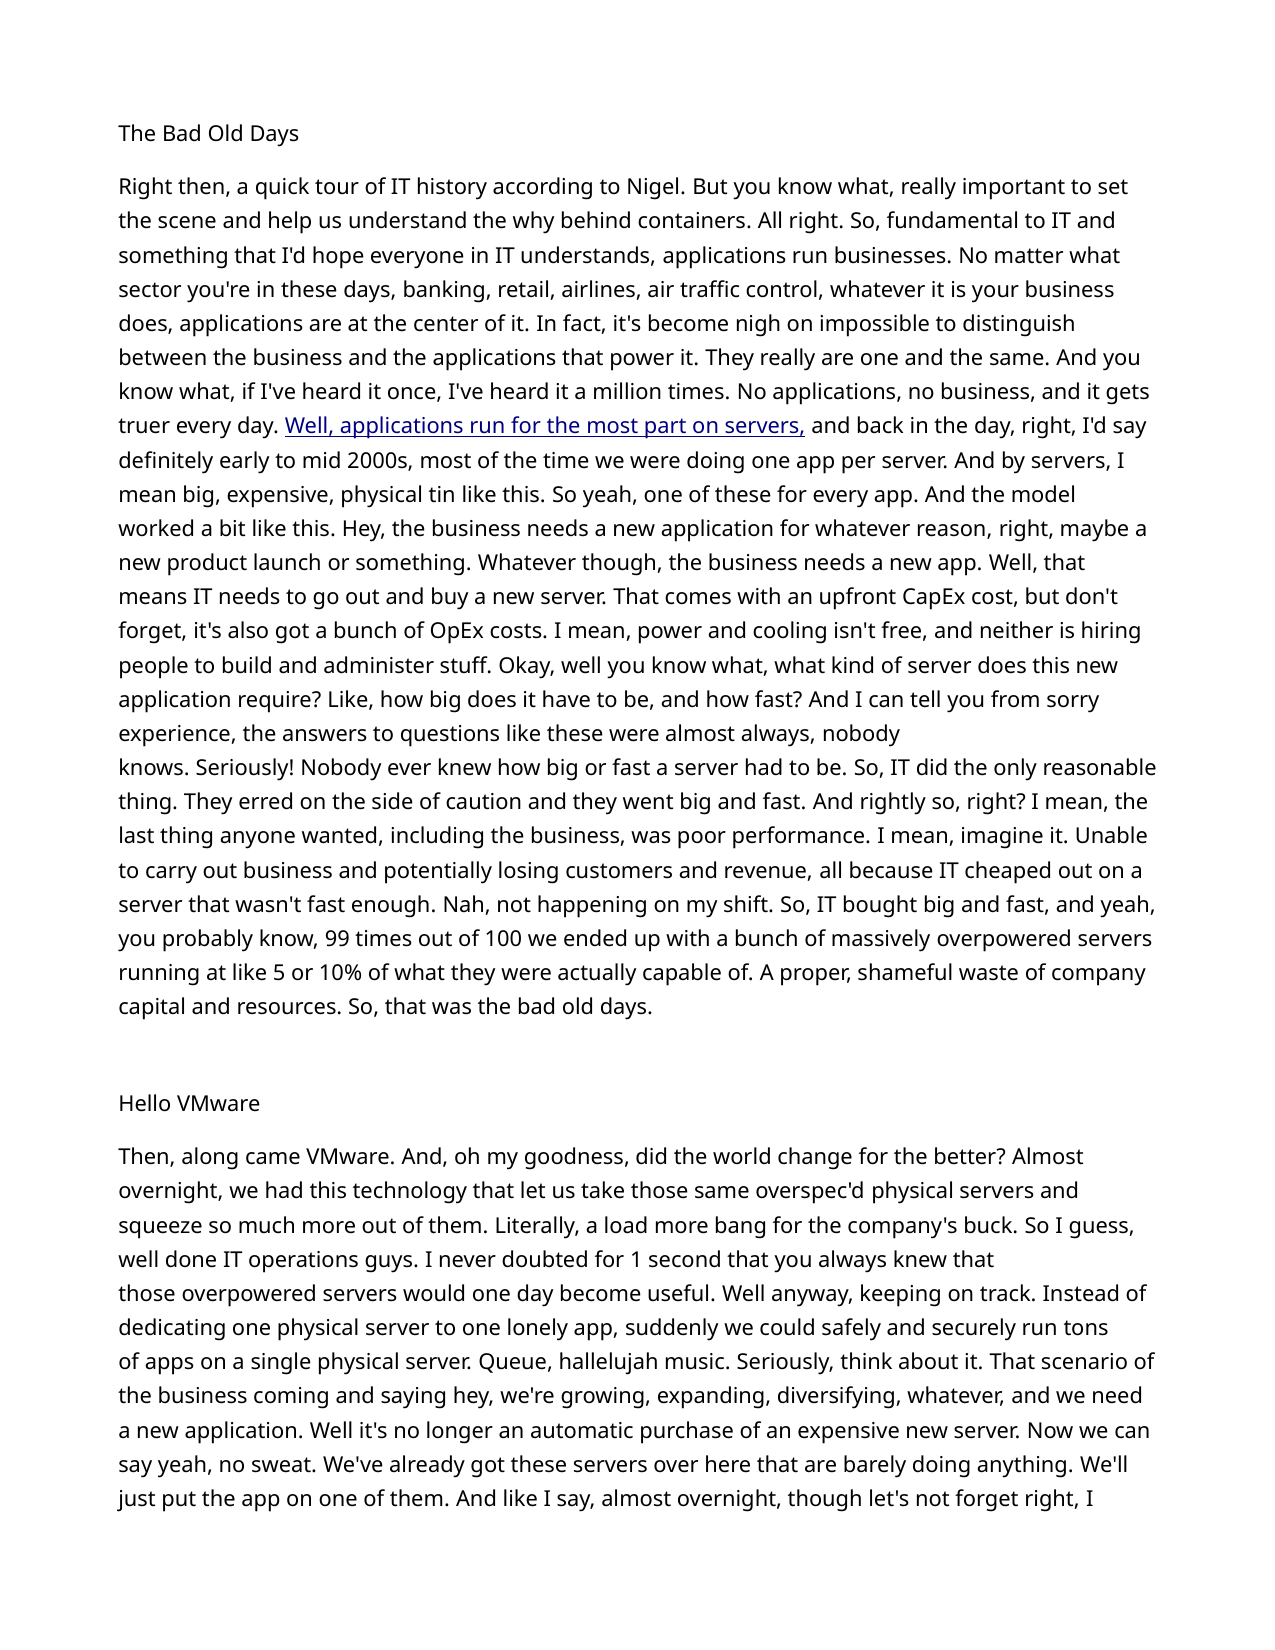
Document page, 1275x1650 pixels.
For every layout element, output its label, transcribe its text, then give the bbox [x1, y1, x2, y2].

text Then, along came VMware. And, oh my goodness, did the world change for the better? Almost overnight, we had this technology that let us take those same overspec'd physical servers and squeeze so much more out of them. Literally, a load more bang for the company's buck. So I guess, well done IT operations guys. I never doubted for 1 second that you always knew that those overpowered servers would one day become useful. Well anyway, keeping on track. Instead of dedicating one physical server to one lonely app, suddenly we could safely and securely run tons of apps on a single physical server. Queue, hallelujah music. Seriously, think about it. That scenario of the business coming and saying hey, we're growing, expanding, diversifying, whatever, and we need a new application. Well it's no longer an automatic purchase of an expensive new server. Now we can say yeah, no sweat. We've already got these servers over here that are barely doing anything. We'll just put the app on one of them. And like I say, almost overnight, though let's not forget right, I [118, 1141, 1157, 1513]
text Right then, a quick tour of IT history according to Nigel. But you know what, really important to set the scene and help us understand the why behind containers. All right. So, fundamental to IT and something that I'd hope everyone in IT understands, applications run businesses. No matter what sector you're in these days, banking, retail, airlines, air traffic control, whatever it is your business does, applications are at the center of it. In fact, it's become nigh on impossible to distinguish between the business and the applications that power it. They really are one and the same. And you know what, if I've heard it once, I've heard it a million times. No applications, no business, and it gets truer every day. Well, applications run for the most part on servers, and back in the day, right, I'd say definitely early to mid 2000s, most of the time we were doing one app per server. And by servers, I mean big, expensive, physical tin like this. So yeah, one of these for every app. And the model worked a bit like this. Hey, the business needs a new application for whatever reason, right, maybe a new product launch or something. Whatever though, the business needs a new app. Well, that means IT needs to go out and buy a new server. That comes with an upfront CapEx cost, but don't forget, it's also got a bunch of OpEx costs. I mean, power and cooling isn't free, and neither is hiring people to build and administer stuff. Okay, well you know what, what kind of server does this new application require? Like, how big does it have to be, and how fast? And I can tell you from sorry experience, the answers to questions like these were almost always, nobody knows. Seriously! Nobody ever knew how big or fast a server had to be. So, IT did the only reasonable thing. They erred on the side of caution and they went big and fast. And rightly so, right? I mean, the last thing anyone wanted, including the business, was poor performance. I mean, imagine it. Unable to carry out business and potentially losing customers and revenue, all because IT cheaped out on a server that wasn't fast enough. Nah, not happening on my shift. So, IT bought big and fast, and yeah, you probably know, 99 times out of 100 we ended up with a bunch of massively overpowered servers running at like 5 or 10% of what they were actually capable of. A proper, shameful waste of company capital and resources. So, that was the bad old days. [118, 171, 1157, 1021]
subtitle The Bad Old Days [118, 118, 1157, 148]
subtitle Hello VMware [118, 1088, 1157, 1118]
